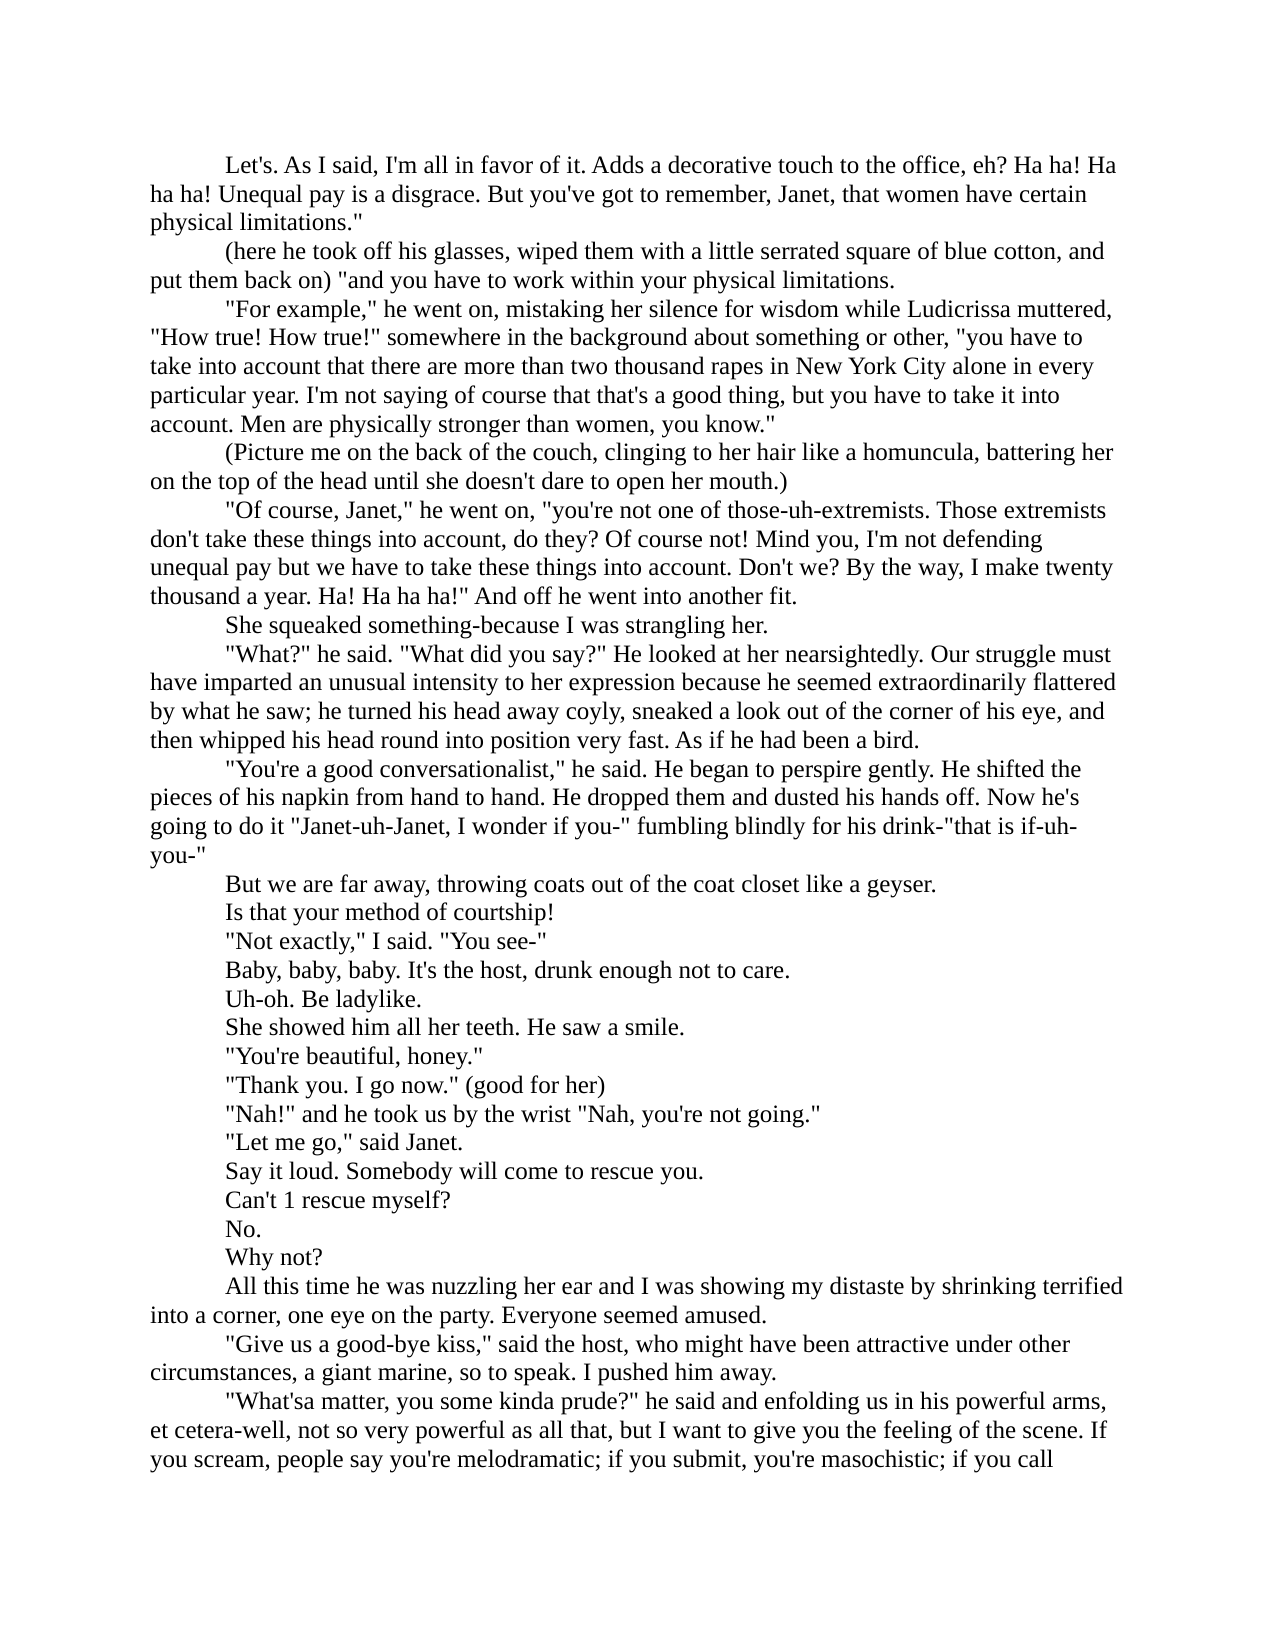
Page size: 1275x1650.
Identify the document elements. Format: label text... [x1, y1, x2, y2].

text "You're a good conversationalist," he said. He began to perspire gently. He shifted the pieces of his napkin from hand to hand. He dropped them and dusted his hands off. Now he's going to do it "Janet-uh-Janet, I wonder if you-" fumbling blindly for his drink-"that is if-uh-you-" [150, 754, 1125, 869]
text "You're beautiful, honey." [150, 1041, 1125, 1070]
text (Picture me on the back of the couch, clinging to her hair like a homuncula, battering her on the top of the head until she doesn't dare to open her mouth.) [150, 437, 1125, 495]
text (here he took off his glasses, wiped them with a little serrated square of blue cotton, and put them back on) "and you have to work within your physical limitations. [150, 236, 1125, 294]
text "What?" he said. "What did you say?" He looked at her nearsightedly. Our struggle must have imparted an unusual intensity to her expression because he seemed extraordinarily flattered by what he saw; he turned his head away coyly, sneaked a look out of the corner of his eye, and then whipped his head round into position very fast. As if he had been a bird. [150, 639, 1125, 754]
text "Give us a good-bye kiss," said the host, who might have been attractive under other circumstances, a giant marine, so to speak. I pushed him away. [150, 1329, 1125, 1386]
text No. [150, 1214, 1125, 1242]
text "Nah!" and he took us by the wrist "Nah, you're not going." [150, 1099, 1125, 1127]
text Is that your method of courtship! [150, 897, 1125, 926]
text She squeaked something-because I was strangling her. [150, 610, 1125, 639]
text Can't 1 rescue myself? [150, 1185, 1125, 1214]
text But we are far away, throwing coats out of the coat closet like a geyser. [150, 869, 1125, 897]
text All this time he was nuzzling her ear and I was showing my distaste by shrinking terrified into a corner, one eye on the party. Everyone seemed amused. [150, 1271, 1125, 1329]
text Why not? [150, 1242, 1125, 1271]
text "For example," he went on, mistaking her silence for wisdom while Ludicrissa muttered, "How true! How true!" somewhere in the background about something or other, "you have to take into account that there are more than two thousand rapes in New York City alone in every particular year. I'm not saying of course that that's a good thing, but you have to take it into account. Men are physically stronger than women, you know." [150, 294, 1125, 437]
text "Of course, Janet," he went on, "you're not one of those-uh-extremists. Those extremists don't take these things into account, do they? Of course not! Mind you, I'm not defending unequal pay but we have to take these things into account. Don't we? By the way, I make twenty thousand a year. Ha! Ha ha ha!" And off he went into another fit. [150, 495, 1125, 610]
text "What'sa matter, you some kinda prude?" he said and enfolding us in his powerful arms, et cetera-well, not so very powerful as all that, but I want to give you the feeling of the scene. If you scream, people say you're melodramatic; if you submit, you're masochistic; if you call [150, 1386, 1125, 1472]
text "Let me go," said Janet. [150, 1127, 1125, 1156]
text Say it loud. Somebody will come to rescue you. [150, 1156, 1125, 1185]
text Let's. As I said, I'm all in favor of it. Adds a decorative touch to the office, eh? Ha ha! Ha ha ha! Unequal pay is a disgrace. But you've got to remember, Janet, that women have certain physical limitations." [150, 150, 1125, 236]
text "Not exactly," I said. "You see-" [150, 926, 1125, 955]
text Uh-oh. Be ladylike. [150, 984, 1125, 1012]
text Baby, baby, baby. It's the host, drunk enough not to care. [150, 955, 1125, 984]
text "Thank you. I go now." (good for her) [150, 1070, 1125, 1099]
text She showed him all her teeth. He saw a smile. [150, 1012, 1125, 1041]
